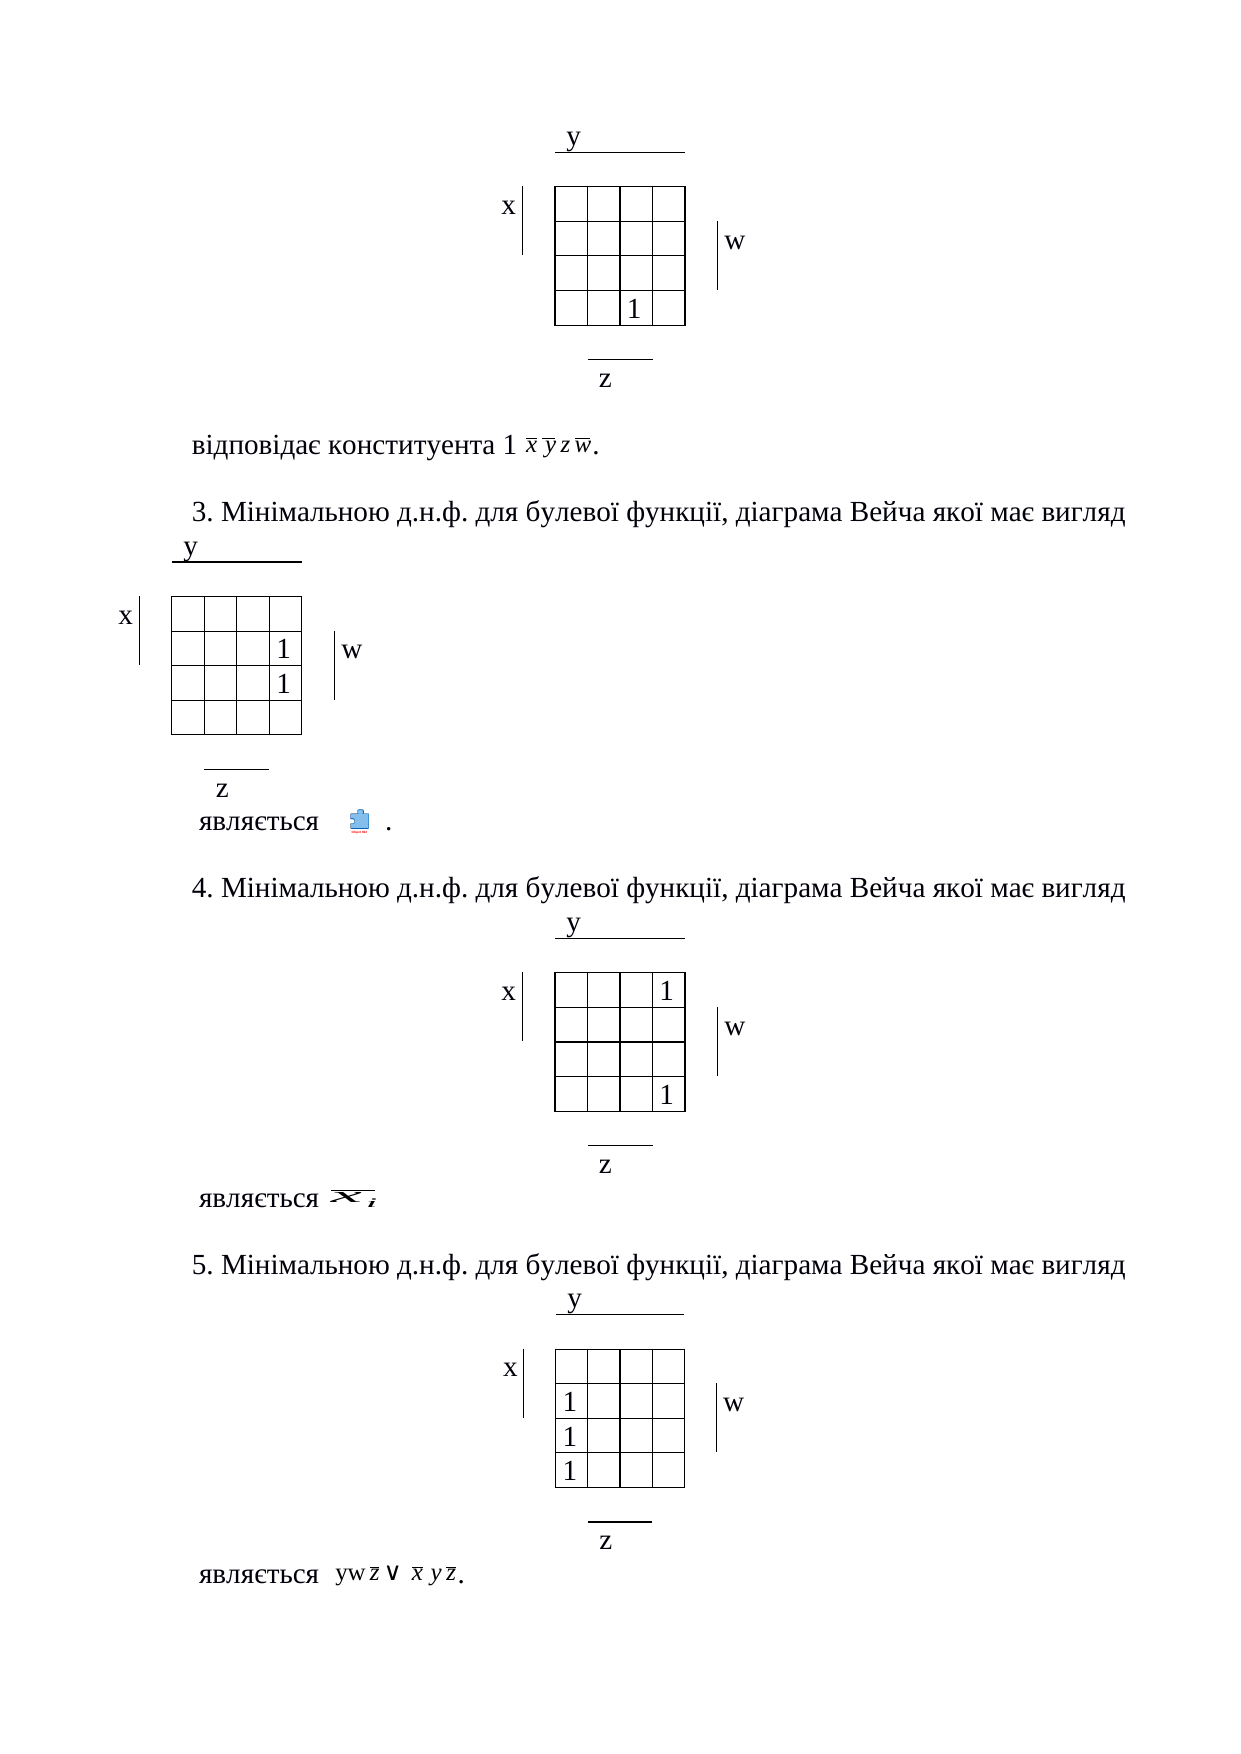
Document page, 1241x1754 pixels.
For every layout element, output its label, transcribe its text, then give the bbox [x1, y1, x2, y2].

table_header [269, 528, 302, 561]
table_cell [556, 1008, 587, 1041]
text 4. Мінімальною д.н.ф. для булевої функції, діаграма Вейча якої має вигляд [118, 871, 1194, 904]
table_cell [621, 1350, 652, 1383]
table_cell [490, 325, 522, 359]
table_cell [139, 769, 172, 803]
table_cell [524, 1314, 556, 1348]
table_cell [653, 1384, 684, 1418]
table_cell [107, 665, 139, 700]
table_header y [555, 118, 587, 152]
table_cell [490, 221, 522, 255]
table_header [334, 528, 367, 561]
table_cell [107, 700, 139, 734]
table_cell [269, 769, 302, 803]
table_header [523, 118, 555, 152]
table_cell [588, 1419, 619, 1452]
table_cell [620, 939, 652, 972]
table_header [139, 528, 172, 561]
table_cell [523, 1007, 554, 1041]
table_cell [588, 1453, 619, 1487]
table_cell [620, 1112, 652, 1145]
table_cell [685, 1383, 716, 1418]
text 5. Мінімальною д.н.ф. для булевої функції, діаграма Вейча якої має вигляд [118, 1247, 1194, 1280]
table_cell [524, 1349, 555, 1383]
table_header [653, 118, 685, 152]
table_cell [490, 152, 522, 186]
table_cell [490, 1007, 522, 1041]
table_cell [621, 187, 652, 221]
table_cell [621, 973, 652, 1007]
table_cell [302, 631, 334, 665]
table_cell [620, 1146, 652, 1180]
table_cell [524, 1521, 556, 1556]
table_cell [716, 1487, 748, 1521]
table_cell [653, 153, 685, 186]
table_cell [716, 1521, 748, 1556]
table_cell [237, 666, 269, 700]
table_cell [556, 256, 587, 290]
table_cell [555, 326, 587, 359]
table_cell [718, 1076, 750, 1111]
table_cell [652, 1315, 684, 1348]
table_cell [686, 1076, 717, 1111]
table_cell [490, 1076, 522, 1111]
table_header y [172, 528, 204, 561]
table_header [620, 118, 652, 152]
table_cell [270, 597, 301, 631]
table_cell [556, 291, 587, 324]
table_cell [621, 1008, 652, 1041]
table_cell [718, 1111, 750, 1145]
table_cell [685, 152, 717, 186]
table_cell w [335, 631, 367, 665]
table_cell [588, 256, 619, 290]
table_cell [653, 1453, 684, 1487]
table_header [107, 528, 139, 561]
table_cell [492, 1521, 524, 1556]
table_cell x [490, 186, 522, 221]
table_header [490, 904, 522, 938]
table_cell x [492, 1349, 523, 1383]
table_cell [139, 665, 171, 700]
text являється . [118, 1556, 1194, 1589]
table_cell [139, 561, 172, 596]
table_cell [620, 153, 652, 186]
table_cell [334, 769, 367, 803]
table_cell [523, 1145, 555, 1180]
table_cell [335, 665, 367, 700]
table_header [490, 118, 522, 152]
table_cell [588, 1488, 620, 1521]
table_cell [588, 1112, 620, 1145]
table_cell [653, 222, 684, 255]
table_cell x [107, 596, 139, 631]
table_cell [523, 152, 555, 186]
table_cell [334, 561, 367, 596]
table_cell [205, 632, 236, 665]
table_cell [204, 735, 237, 769]
table_cell [718, 1041, 750, 1076]
table_header y [555, 904, 587, 938]
table_cell [718, 972, 750, 1007]
table_cell [302, 561, 334, 596]
table_cell [686, 255, 717, 290]
table_cell [523, 1076, 554, 1111]
table_cell [523, 221, 554, 255]
table_cell [684, 1487, 716, 1521]
table_header [524, 1280, 556, 1314]
table_cell [490, 255, 522, 290]
table_cell [621, 1384, 652, 1418]
table_cell [621, 256, 652, 290]
table_cell [490, 1145, 522, 1180]
table_cell [172, 563, 204, 596]
table_cell [653, 256, 684, 290]
table_cell [621, 1077, 652, 1111]
table_header [204, 528, 237, 561]
table_cell [107, 561, 139, 596]
table_cell [685, 1452, 716, 1487]
table_cell [653, 359, 685, 394]
table_cell [523, 972, 554, 1007]
table_cell [140, 596, 171, 631]
table_header [718, 904, 750, 938]
table_header [685, 118, 717, 152]
table_cell [588, 1043, 619, 1076]
text являється . [118, 803, 1194, 837]
table_cell [556, 1043, 587, 1076]
table_cell [107, 769, 139, 803]
table_cell [620, 1488, 652, 1521]
table_cell [718, 1145, 750, 1180]
table_cell z [588, 1146, 620, 1180]
table_cell [524, 1487, 556, 1521]
table_cell [555, 1112, 587, 1145]
table_cell [334, 596, 367, 631]
table_cell [621, 222, 652, 255]
table_cell [685, 1418, 716, 1452]
table_cell [556, 1488, 588, 1521]
table_cell [139, 734, 172, 769]
table_cell z [204, 770, 237, 803]
table_cell [523, 255, 554, 290]
table_cell [653, 1419, 684, 1452]
table_cell [686, 186, 717, 221]
table_cell [556, 187, 587, 221]
table_cell 1 [270, 666, 301, 700]
table_cell [686, 290, 717, 324]
table_cell [686, 1007, 717, 1041]
table_cell [139, 700, 171, 734]
table_cell [653, 1112, 685, 1145]
table_header [716, 1280, 748, 1314]
table_header [588, 118, 620, 152]
table_cell [718, 325, 750, 359]
table_cell [524, 1418, 555, 1452]
table_cell [653, 1043, 684, 1076]
table_cell [556, 222, 587, 255]
table_cell [524, 1383, 555, 1418]
table_cell [685, 1111, 717, 1145]
table_cell [237, 701, 269, 734]
table_cell 1 [556, 1384, 587, 1418]
table_cell [588, 1315, 620, 1348]
table_cell [523, 1041, 554, 1076]
table_cell [684, 1521, 716, 1556]
table_cell [620, 1315, 652, 1348]
table_cell [716, 1314, 748, 1348]
table_cell 1 [270, 632, 301, 665]
table_cell [686, 221, 717, 255]
table_cell [652, 1488, 684, 1521]
table_cell [685, 325, 717, 359]
table_header [588, 904, 620, 938]
table_header [653, 904, 685, 938]
table_cell [237, 563, 269, 596]
table_cell [685, 1145, 717, 1180]
table_cell [684, 1314, 716, 1348]
table_cell [653, 291, 684, 324]
table_cell [107, 734, 139, 769]
table_cell [588, 973, 619, 1007]
table_cell [717, 1418, 748, 1452]
table_cell [270, 701, 301, 734]
table_cell [556, 973, 587, 1007]
table_cell [620, 326, 652, 359]
table_cell 1 [653, 1077, 684, 1111]
table_cell [621, 1043, 652, 1076]
table_cell [621, 1453, 652, 1487]
table_header [302, 528, 334, 561]
table_cell [523, 325, 555, 359]
table_cell [685, 938, 717, 972]
table_cell [172, 701, 204, 734]
table_header y [556, 1280, 588, 1314]
table_cell [107, 631, 139, 665]
table_cell 1 [653, 973, 684, 1007]
table_cell [555, 359, 587, 394]
table_cell [588, 187, 619, 221]
text 3. Мінімальною д.н.ф. для булевої функції, діаграма Вейча якої має вигляд [118, 494, 1194, 528]
table_header [620, 904, 652, 938]
table_cell [653, 939, 685, 972]
table_cell [523, 290, 554, 324]
table_cell [555, 939, 587, 972]
table_header [588, 1280, 620, 1314]
table_cell [204, 563, 237, 596]
table_cell [302, 769, 334, 803]
table_cell [140, 631, 171, 665]
table_cell [718, 938, 750, 972]
table_cell [588, 153, 620, 186]
table_cell [492, 1452, 524, 1487]
table_cell [490, 359, 522, 394]
table_cell [302, 665, 334, 700]
table_cell z [588, 360, 620, 394]
table_cell [620, 1523, 652, 1556]
table_cell [492, 1314, 524, 1348]
table_cell [588, 326, 620, 359]
table_header [237, 528, 269, 561]
table_cell 1 [556, 1453, 587, 1487]
table_cell 1 [621, 291, 652, 324]
table_cell [523, 186, 554, 221]
table_cell [588, 1350, 619, 1383]
table_cell [555, 153, 587, 186]
table_cell [685, 1349, 716, 1383]
table_cell [205, 666, 236, 700]
table_header [684, 1280, 716, 1314]
table_cell w [718, 1007, 750, 1041]
table_cell [716, 1452, 748, 1487]
table_cell [523, 938, 555, 972]
text являється [118, 1180, 1194, 1213]
table_cell [302, 734, 334, 769]
table_cell z [588, 1523, 620, 1556]
table_cell [492, 1383, 523, 1418]
table_cell [718, 255, 750, 290]
table_cell [172, 735, 204, 769]
table_cell [718, 186, 750, 221]
table_header [492, 1280, 524, 1314]
table_cell [172, 769, 204, 803]
table_cell [172, 632, 204, 665]
table_cell [718, 152, 750, 186]
text відповідає конституента 1 . [118, 427, 1194, 461]
table_cell [653, 1350, 684, 1383]
table_cell x [490, 972, 522, 1007]
table_cell [524, 1452, 555, 1487]
table_cell [237, 597, 269, 631]
table_cell [718, 290, 750, 324]
table_cell [588, 1008, 619, 1041]
table_cell [523, 1111, 555, 1145]
table_cell [652, 1521, 684, 1556]
table_cell [716, 1349, 748, 1383]
table_cell [492, 1487, 524, 1521]
table_cell [172, 666, 204, 700]
table_cell [490, 290, 522, 324]
table_cell [653, 187, 684, 221]
table_cell [653, 1145, 685, 1180]
table_cell [237, 735, 269, 769]
table_cell [269, 563, 302, 596]
table_cell [556, 1521, 588, 1556]
table_cell [490, 1041, 522, 1076]
table_cell [686, 972, 717, 1007]
table_cell [490, 938, 522, 972]
table_cell [556, 1350, 587, 1383]
table_cell [334, 700, 367, 734]
table_cell [205, 597, 236, 631]
table_cell w [718, 221, 750, 255]
table_cell [588, 222, 619, 255]
table_cell [686, 1041, 717, 1076]
table_cell [556, 1077, 587, 1111]
table_cell [556, 1315, 588, 1348]
table_header [685, 904, 717, 938]
table_cell 1 [556, 1419, 587, 1452]
table_cell [685, 359, 717, 394]
table_header [620, 1280, 652, 1314]
table_cell [718, 359, 750, 394]
table_cell [172, 597, 204, 631]
table_cell [334, 734, 367, 769]
table_cell w [717, 1383, 748, 1418]
table_header [718, 118, 750, 152]
table_cell [588, 291, 619, 324]
table_cell [205, 701, 236, 734]
table_cell [302, 700, 334, 734]
table_cell [302, 596, 334, 631]
table_cell [620, 360, 652, 394]
table_cell [523, 359, 555, 394]
table_cell [588, 1384, 619, 1418]
table_cell [588, 939, 620, 972]
table_cell [555, 1145, 587, 1180]
table_cell [269, 735, 302, 769]
table_header [652, 1280, 684, 1314]
table_cell [237, 632, 269, 665]
table_cell [492, 1418, 524, 1452]
table_cell [490, 1111, 522, 1145]
table_cell [588, 1077, 619, 1111]
table_cell [653, 1008, 684, 1041]
table_cell [237, 770, 269, 803]
table_cell [621, 1419, 652, 1452]
table_header [523, 904, 555, 938]
table_cell [653, 326, 685, 359]
